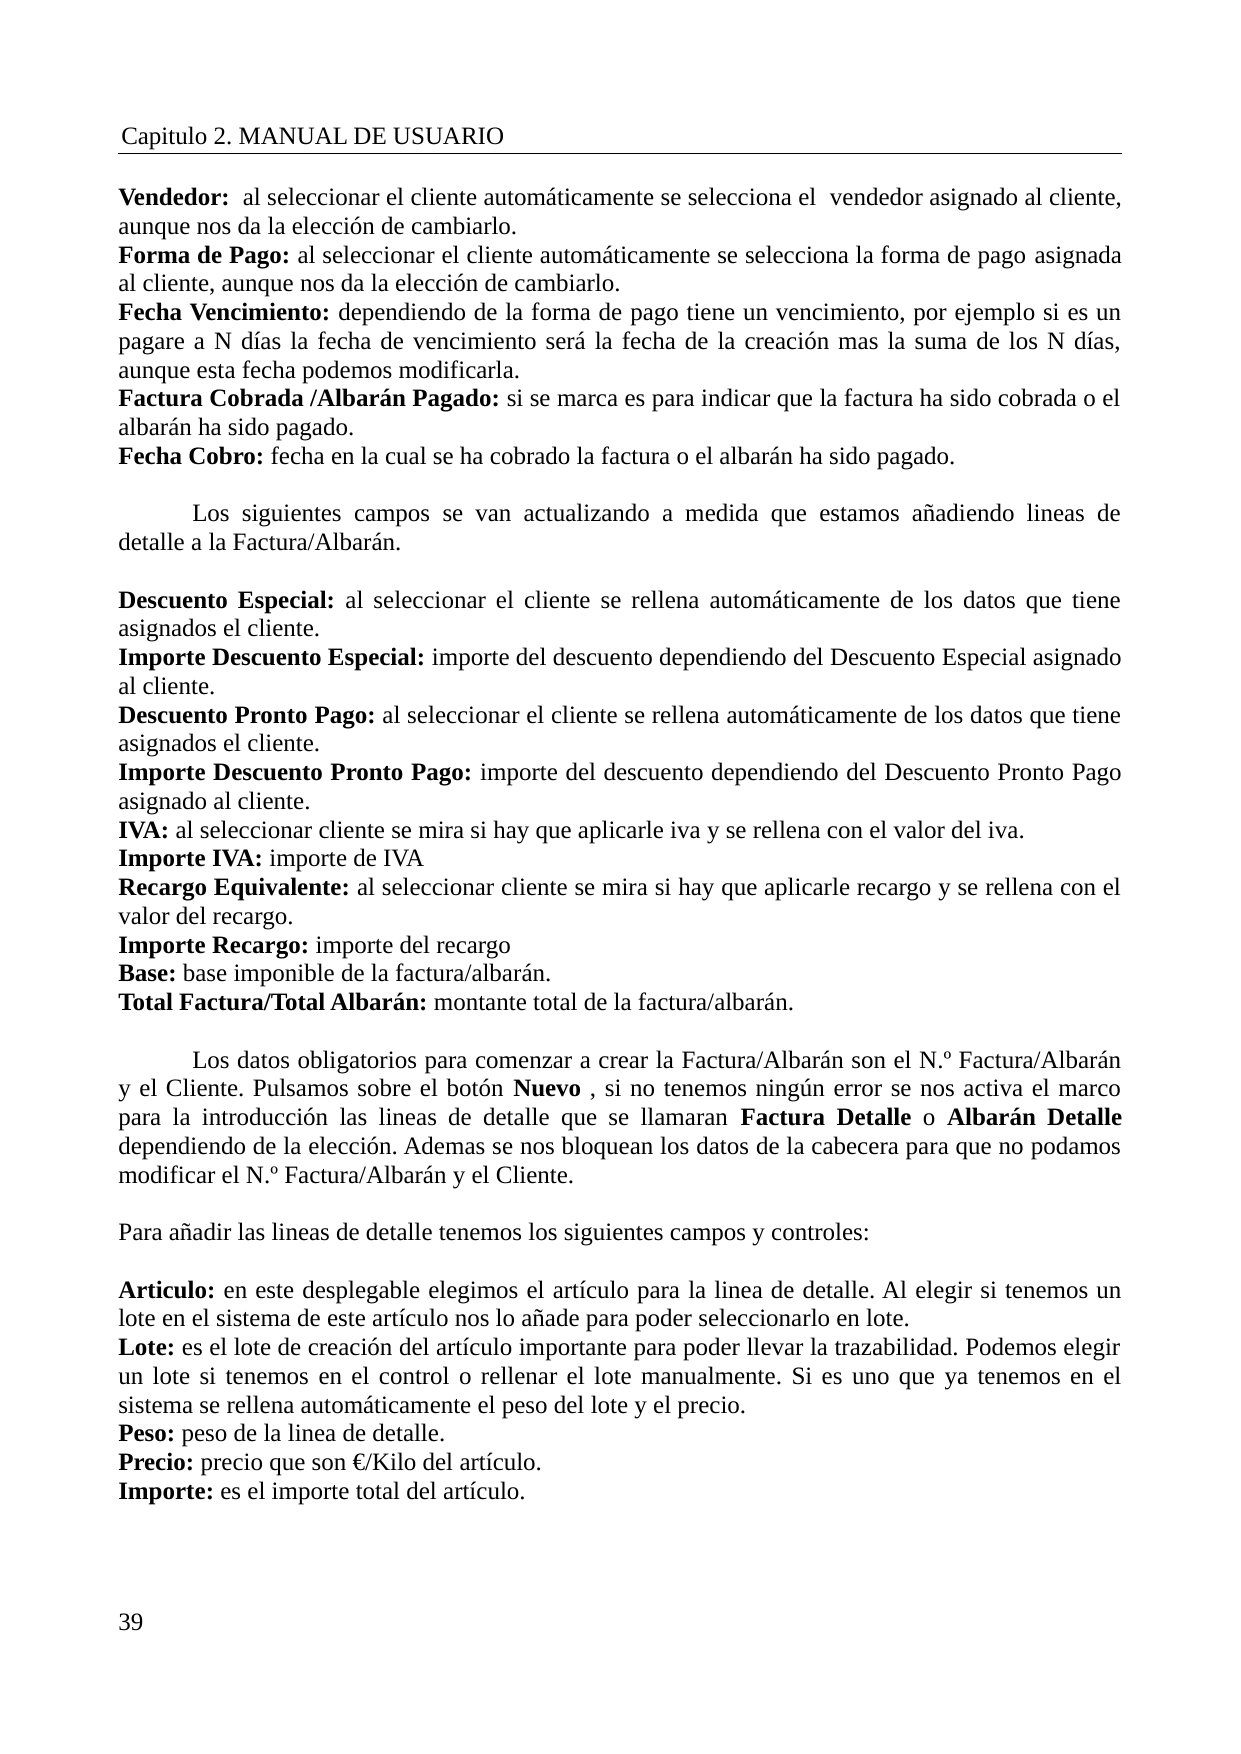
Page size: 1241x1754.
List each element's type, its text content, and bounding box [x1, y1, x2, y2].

text Importe Descuento Especial: importe del descuento dependiendo del Descuento Especial asignado al cliente. [118, 642, 1122, 700]
text Base: base imponible de la factura/albarán. [118, 958, 1122, 987]
text Importe: es el importe total del artículo. [118, 1476, 1122, 1505]
text Total Factura/Total Albarán: montante total de la factura/albarán. [118, 987, 1122, 1016]
text Descuento Especial: al seleccionar el cliente se rellena automáticamente de los datos que tiene asignados el cliente. [118, 585, 1122, 642]
text Articulo: en este desplegable elegimos el artículo para la linea de detalle. Al elegir si tenemos un lote en el sistema de este artículo nos lo añade para poder seleccionarlo en lote. [118, 1275, 1122, 1332]
text Los siguientes campos se van actualizando a medida que estamos añadiendo lineas de detalle a la Factura/Albarán. [118, 498, 1122, 556]
text Forma de Pago: al seleccionar el cliente automáticamente se selecciona la forma de pago asignada al cliente, aunque nos da la elección de cambiarlo. [118, 240, 1122, 297]
text IVA: al seleccionar cliente se mira si hay que aplicarle iva y se rellena con el valor del iva. [118, 815, 1122, 843]
text Los datos obligatorios para comenzar a crear la Factura/Albarán son el N.º Factura/Albarán y el Cliente. Pulsamos sobre el botón Nuevo , si no tenemos ningún error se nos activa el marco para la introducción las lineas de detalle que se llamaran Factura Detalle o Albarán Detalle dependiendo de la elección. Ademas se nos bloquean los datos de la cabecera para que no podamos modificar el N.º Factura/Albarán y el Cliente. [118, 1045, 1122, 1188]
text Fecha Vencimiento: dependiendo de la forma de pago tiene un vencimiento, por ejemplo si es un pagare a N días la fecha de vencimiento será la fecha de la creación mas la suma de los N días, aunque esta fecha podemos modificarla. [118, 297, 1122, 383]
text Para añadir las lineas de detalle tenemos los siguientes campos y controles: [118, 1217, 1122, 1246]
text Factura Cobrada /Albarán Pagado: si se marca es para indicar que la factura ha sido cobrada o el albarán ha sido pagado. [118, 383, 1122, 441]
text Vendedor: al seleccionar el cliente automáticamente se selecciona el vendedor asignado al cliente, aunque nos da la elección de cambiarlo. [118, 182, 1122, 240]
text Fecha Cobro: fecha en la cual se ha cobrado la factura o el albarán ha sido pagado. [118, 441, 1122, 470]
text Descuento Pronto Pago: al seleccionar el cliente se rellena automáticamente de los datos que tiene asignados el cliente. [118, 700, 1122, 757]
text Lote: es el lote de creación del artículo importante para poder llevar la trazabilidad. Podemos elegir un lote si tenemos en el control o rellenar el lote manualmente. Si es uno que ya tenemos en el sistema se rellena automáticamente el peso del lote y el precio. [118, 1332, 1122, 1418]
text Peso: peso de la linea de detalle. [118, 1418, 1122, 1447]
text Importe Descuento Pronto Pago: importe del descuento dependiendo del Descuento Pronto Pago asignado al cliente. [118, 757, 1122, 815]
text Importe Recargo: importe del recargo [118, 930, 1122, 958]
text Precio: precio que son €/Kilo del artículo. [118, 1447, 1122, 1476]
text Importe IVA: importe de IVA [118, 843, 1122, 872]
text Recargo Equivalente: al seleccionar cliente se mira si hay que aplicarle recargo y se rellena con el valor del recargo. [118, 872, 1122, 930]
